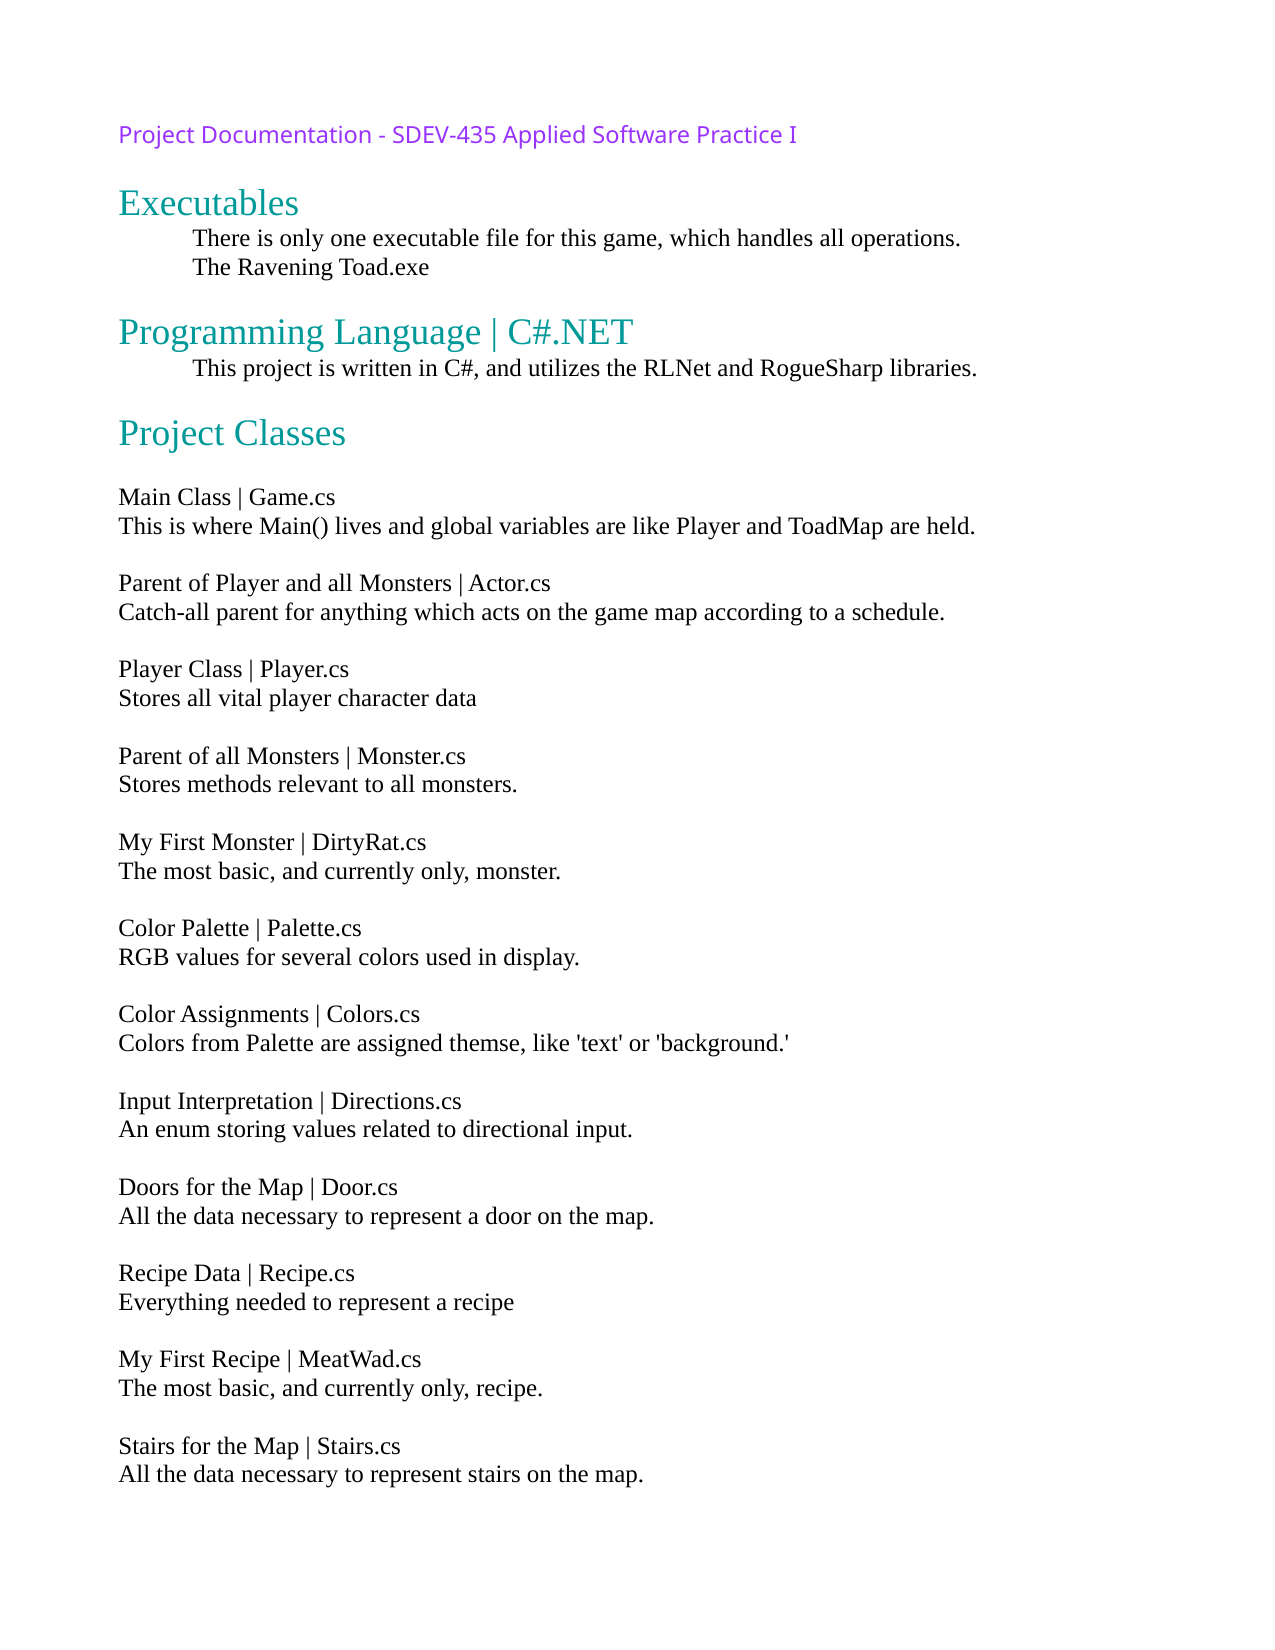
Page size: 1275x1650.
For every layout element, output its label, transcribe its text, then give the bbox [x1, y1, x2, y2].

text My First Recipe | MeatWad.cs [118, 1344, 1157, 1373]
text Everything needed to represent a recipe [118, 1287, 1157, 1316]
text Catch-all parent for anything which acts on the game map according to a schedule. [118, 597, 1157, 626]
text All the data necessary to represent stairs on the map. [118, 1459, 1157, 1488]
text This project is written in C#, and utilizes the RLNet and RogueSharp libraries. [118, 353, 1157, 381]
text Main Class | Game.cs [118, 482, 1157, 511]
text RGB values for several colors used in display. [118, 942, 1157, 971]
text Player Class | Player.cs [118, 654, 1157, 683]
text Doors for the Map | Door.cs [118, 1172, 1157, 1201]
text Color Palette | Palette.cs [118, 913, 1157, 942]
text Color Assignments | Colors.cs [118, 999, 1157, 1028]
text Input Interpretation | Directions.cs [118, 1086, 1157, 1114]
text Stores all vital player character data [118, 683, 1157, 712]
text An enum storing values related to directional input. [118, 1114, 1157, 1143]
text Project Classes [118, 410, 1157, 453]
text The most basic, and currently only, monster. [118, 856, 1157, 884]
text There is only one executable file for this game, which handles all operations. [118, 223, 1157, 252]
text Stairs for the Map | Stairs.cs [118, 1431, 1157, 1459]
text My First Monster | DirtyRat.cs [118, 827, 1157, 856]
text Parent of all Monsters | Monster.cs [118, 741, 1157, 769]
text Stores methods relevant to all monsters. [118, 769, 1157, 798]
text Parent of Player and all Monsters | Actor.cs [118, 568, 1157, 597]
text The most basic, and currently only, recipe. [118, 1373, 1157, 1402]
text Recipe Data | Recipe.cs [118, 1258, 1157, 1287]
text Colors from Palette are assigned themse, like 'text' or 'background.' [118, 1028, 1157, 1057]
text The Ravening Toad.exe [118, 252, 1157, 281]
text All the data necessary to represent a door on the map. [118, 1201, 1157, 1229]
text Programming Language | C#.NET [118, 309, 1157, 353]
text This is where Main() lives and global variables are like Player and ToadMap are held. [118, 511, 1157, 539]
text Executables [118, 180, 1157, 223]
